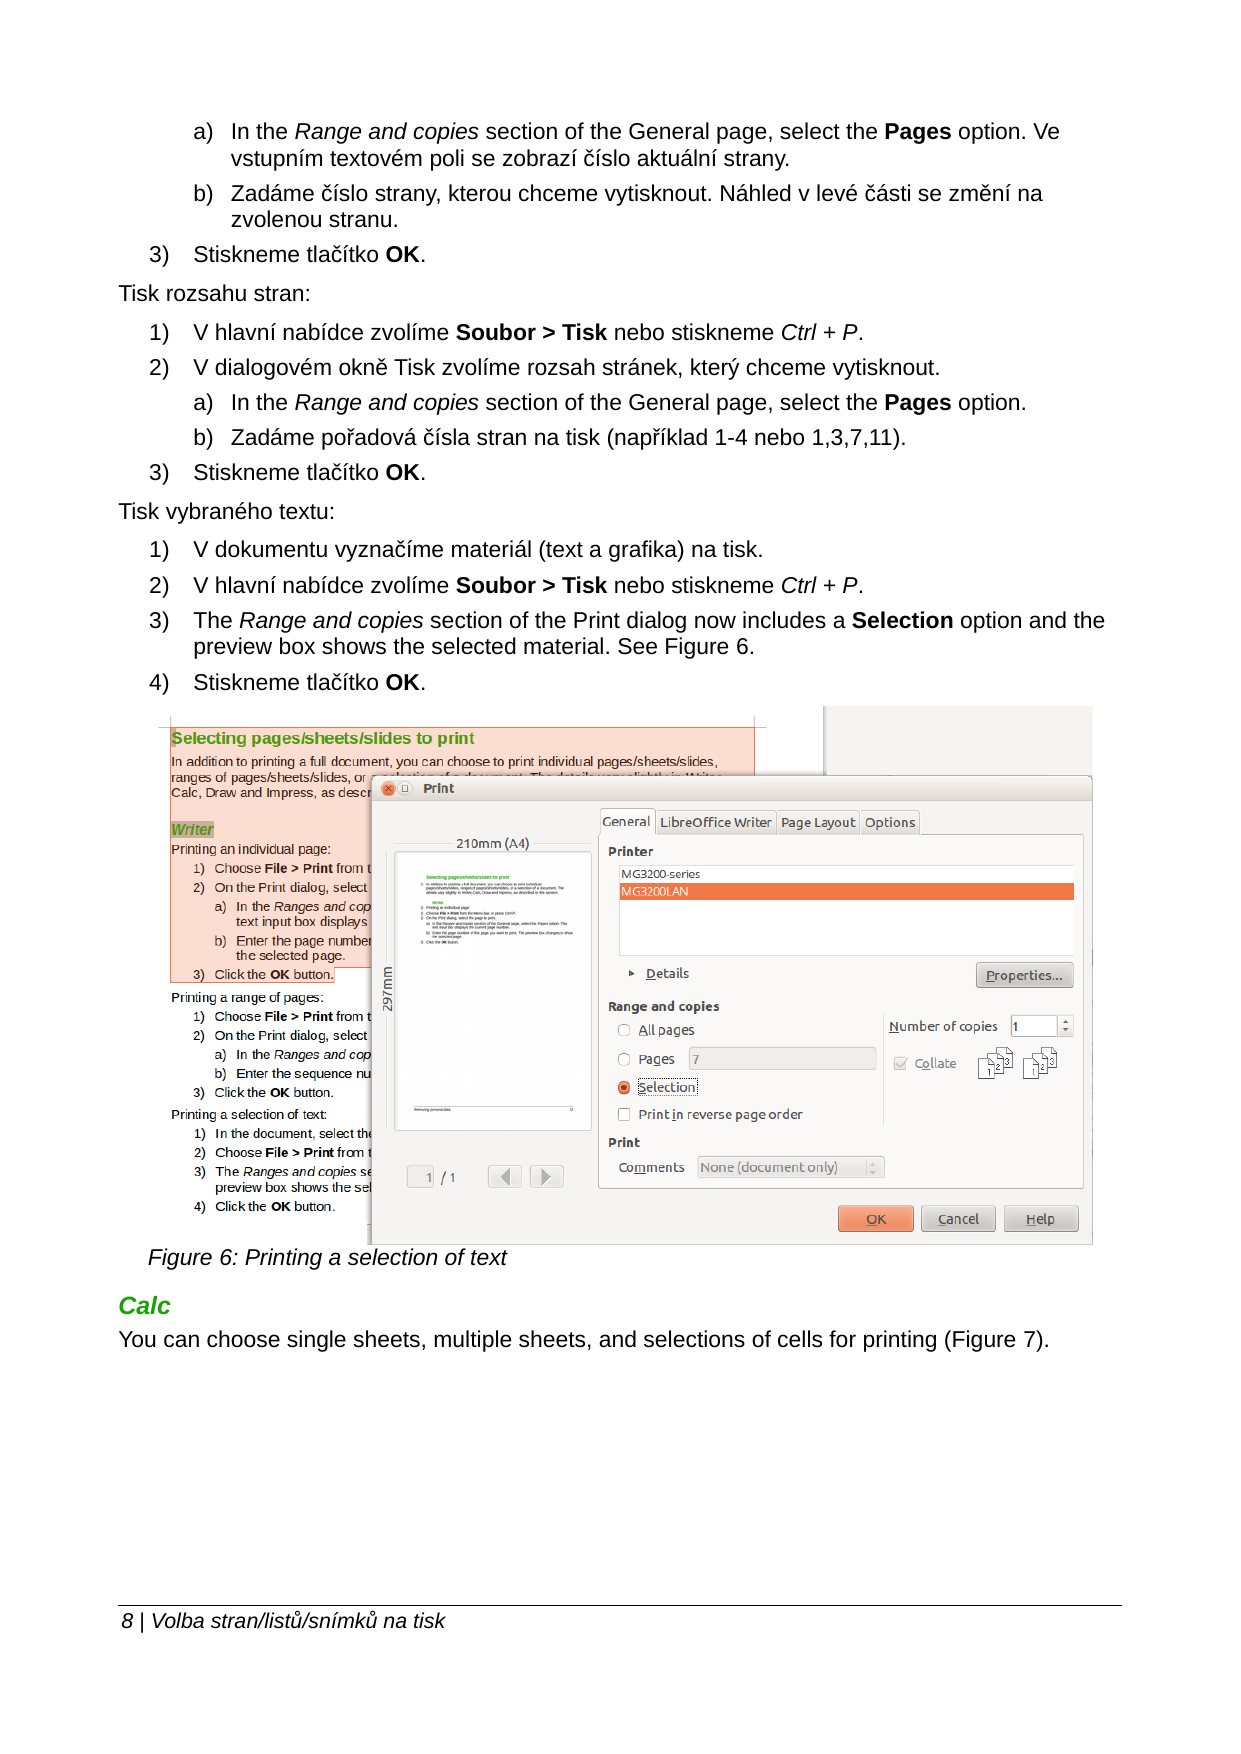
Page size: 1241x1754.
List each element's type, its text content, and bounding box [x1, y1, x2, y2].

list Zadáme pořadová čísla stran na tisk (například 1-4 nebo 1,3,7,11). [193, 424, 1122, 450]
list Stiskneme tlačítko OK. [169, 459, 1122, 486]
list In the Range and copies section of the General page, select the Pages option. [193, 389, 1122, 415]
list In the Range and copies section of the General page, select the Pages option. Ve vstupním textovém poli se zobrazí číslo aktuální strany. [193, 118, 1122, 171]
list V hlavní nabídce zvolíme Soubor > Tisk nebo stiskneme Ctrl + P. [169, 572, 1122, 598]
text You can choose single sheets, multiple sheets, and selections of cells for printing (Figure 7). [118, 1326, 1122, 1352]
list Stiskneme tlačítko OK. [169, 668, 1122, 695]
list Tisk vybraného textu: [118, 498, 1122, 524]
subtitle Calc [118, 1291, 1122, 1320]
list V dialogovém okně Tisk zvolíme rozsah stránek, který chceme vytisknout. [169, 354, 1122, 380]
list The Range and copies section of the Print dialog now includes a Selection option and the preview box shows the selected material. See Figure 6. [169, 607, 1122, 659]
list V dokumentu vyznačíme materiál (text a grafika) na tisk. [169, 536, 1122, 563]
list V hlavní nabídce zvolíme Soubor > Tisk nebo stiskneme Ctrl + P. [169, 318, 1122, 345]
list Stiskneme tlačítko OK. [169, 241, 1122, 268]
list Tisk rozsahu stran: [118, 279, 1122, 306]
list Zadáme číslo strany, kterou chceme vytisknout. Náhled v levé části se změní na zvolenou stranu. [193, 180, 1122, 232]
text Figure 6: Printing a selection of text [148, 1245, 1093, 1271]
picture [147, 706, 1093, 1245]
